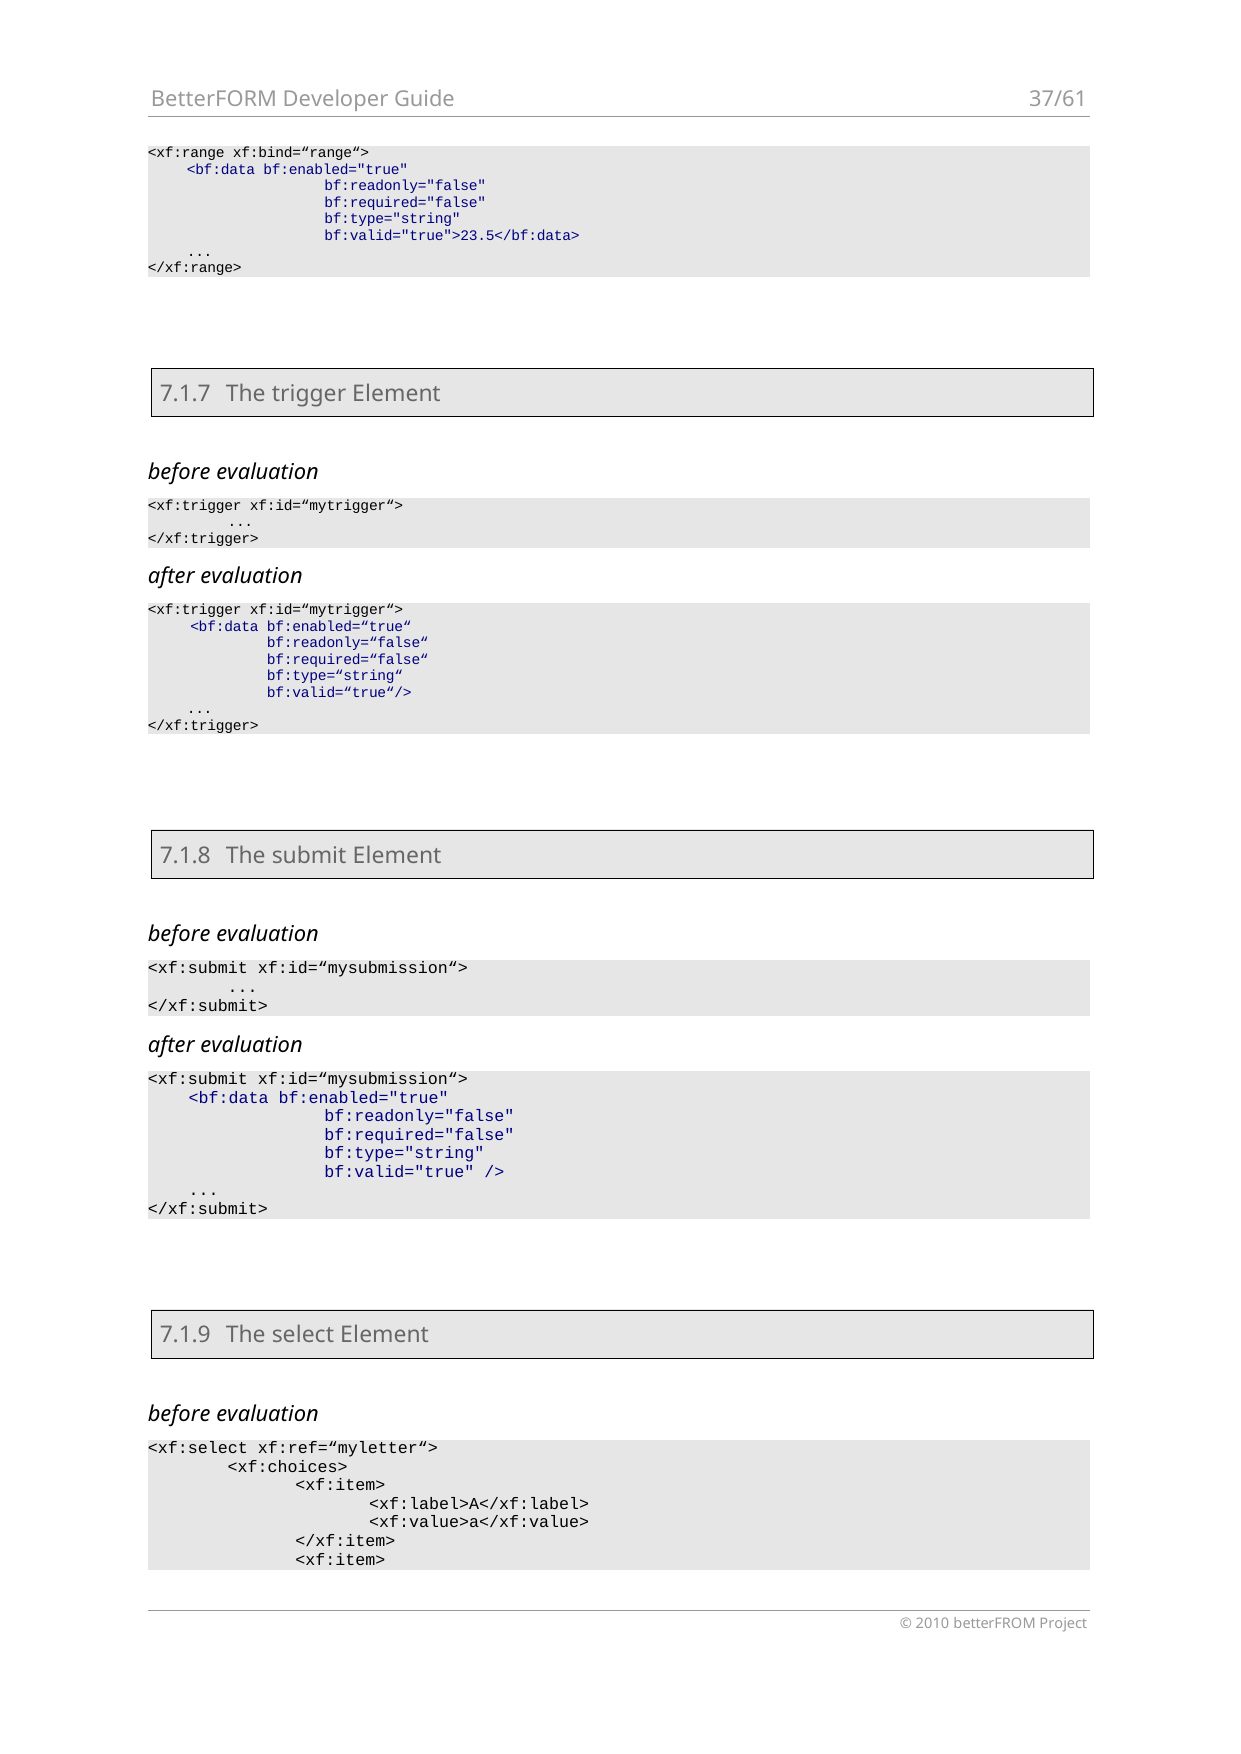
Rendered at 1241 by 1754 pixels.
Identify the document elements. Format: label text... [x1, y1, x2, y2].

text <xf:submit xf:id=“mysubmission“> <bf:data bf:enabled="true" bf:readonly="false" bf:required="false" bf:type="string" bf:valid="true" /> ... </xf:submit> [148, 1071, 1090, 1219]
text <xf:trigger xf:id=“mytrigger“> ... </xf:trigger> [148, 498, 1090, 548]
text before evaluation [148, 918, 1090, 948]
text before evaluation [148, 1398, 1090, 1428]
text before evaluation [148, 456, 1090, 486]
subtitle The select Element [152, 1311, 1093, 1358]
subtitle The submit Element [152, 831, 1093, 878]
text <xf:select xf:ref=“myletter“> <xf:choices> <xf:item> <xf:label>A</xf:label> <xf:value>a</xf:value> </xf:item> <xf:item> [148, 1440, 1090, 1570]
text <xf:range xf:bind=“range“> <bf:data bf:enabled="true" bf:readonly="false" bf:required="false" bf:type="string" bf:valid="true">23.5</bf:data> ... </xf:range> [148, 146, 1090, 277]
text <xf:trigger xf:id=“mytrigger“> <bf:data bf:enabled=“true“ bf:readonly=“false“ bf:required=“false“ bf:type=“string“ bf:valid=“true“/> ... </xf:trigger> [148, 603, 1090, 734]
text after evaluation [148, 560, 1090, 590]
subtitle The trigger Element [152, 369, 1093, 416]
text <xf:submit xf:id=“mysubmission“> ... </xf:submit> [148, 960, 1090, 1016]
text after evaluation [148, 1028, 1090, 1058]
